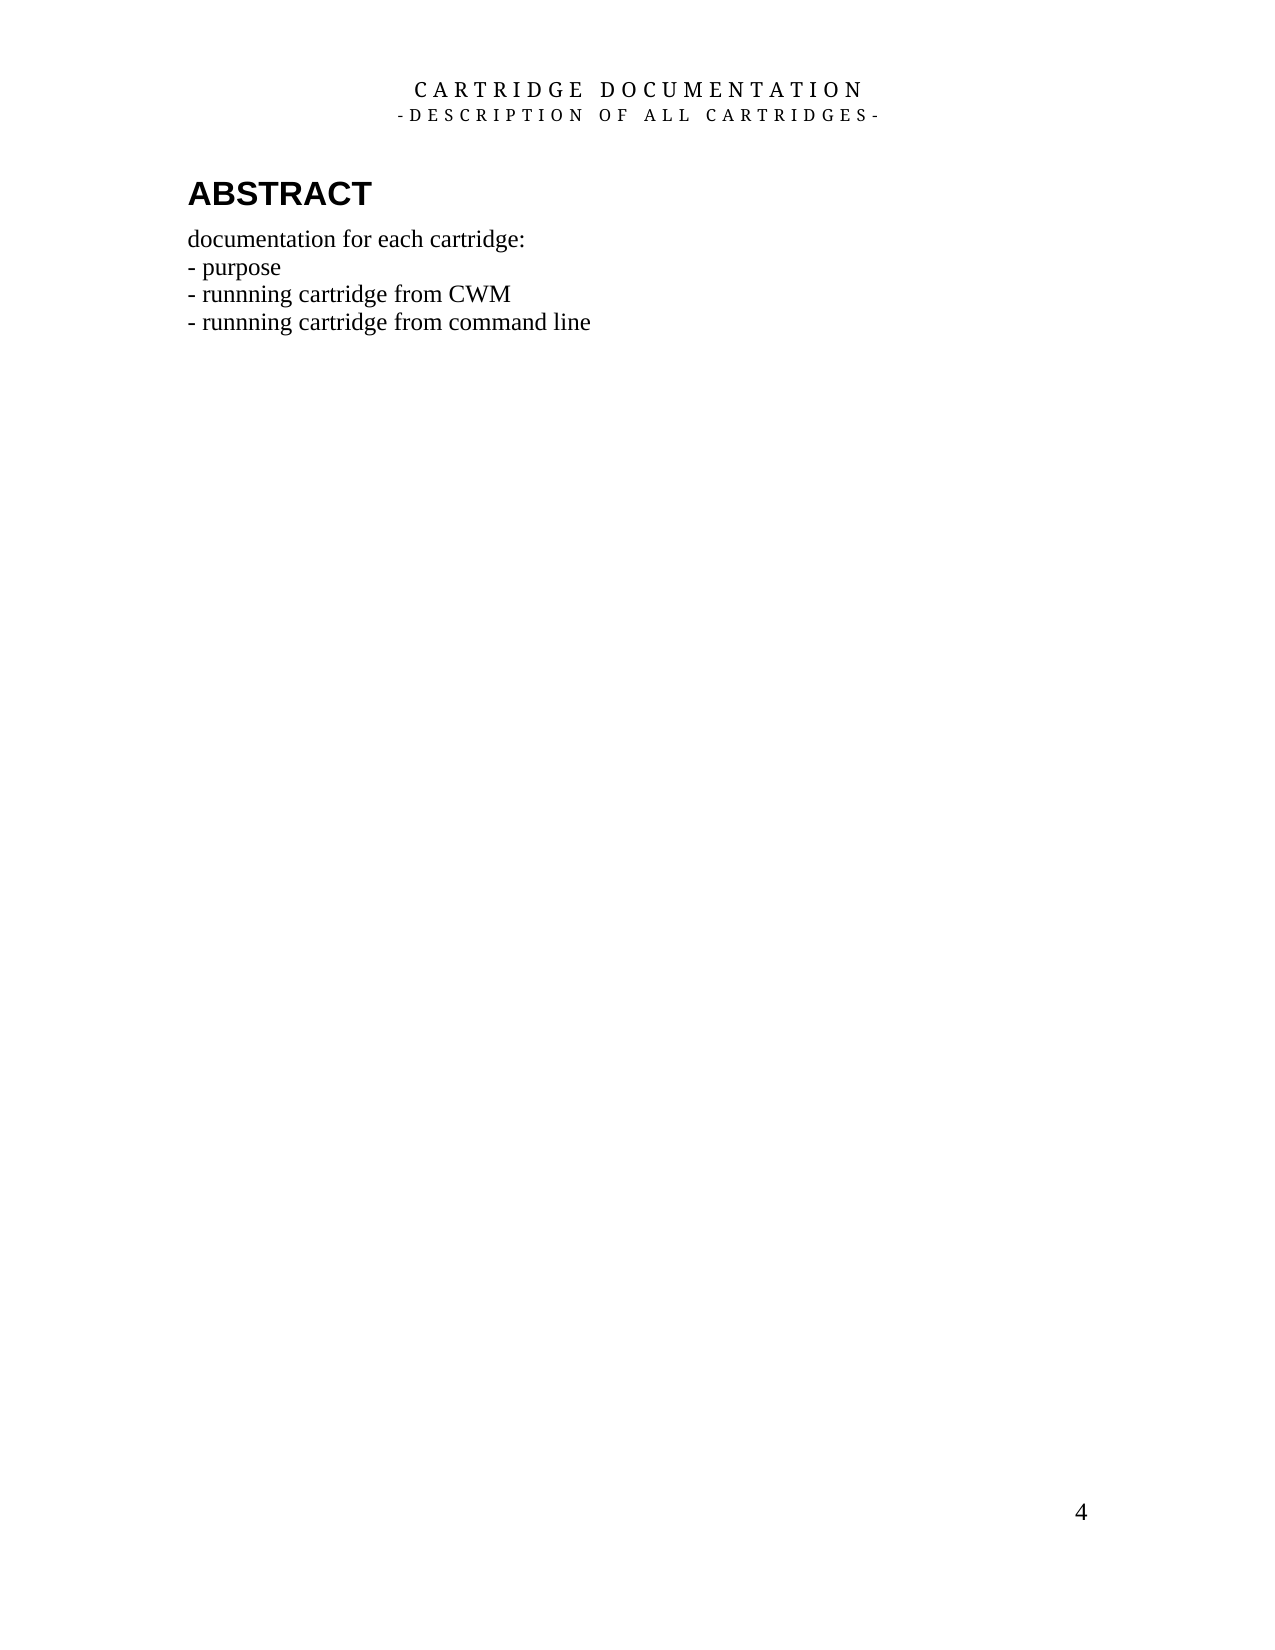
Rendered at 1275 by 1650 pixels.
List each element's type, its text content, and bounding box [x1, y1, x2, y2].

text documentation for each cartridge: - purpose - runnning cartridge from CWM - runnning cartridge from command line [187, 225, 1087, 363]
subtitle ABSTRACT [187, 175, 1087, 212]
